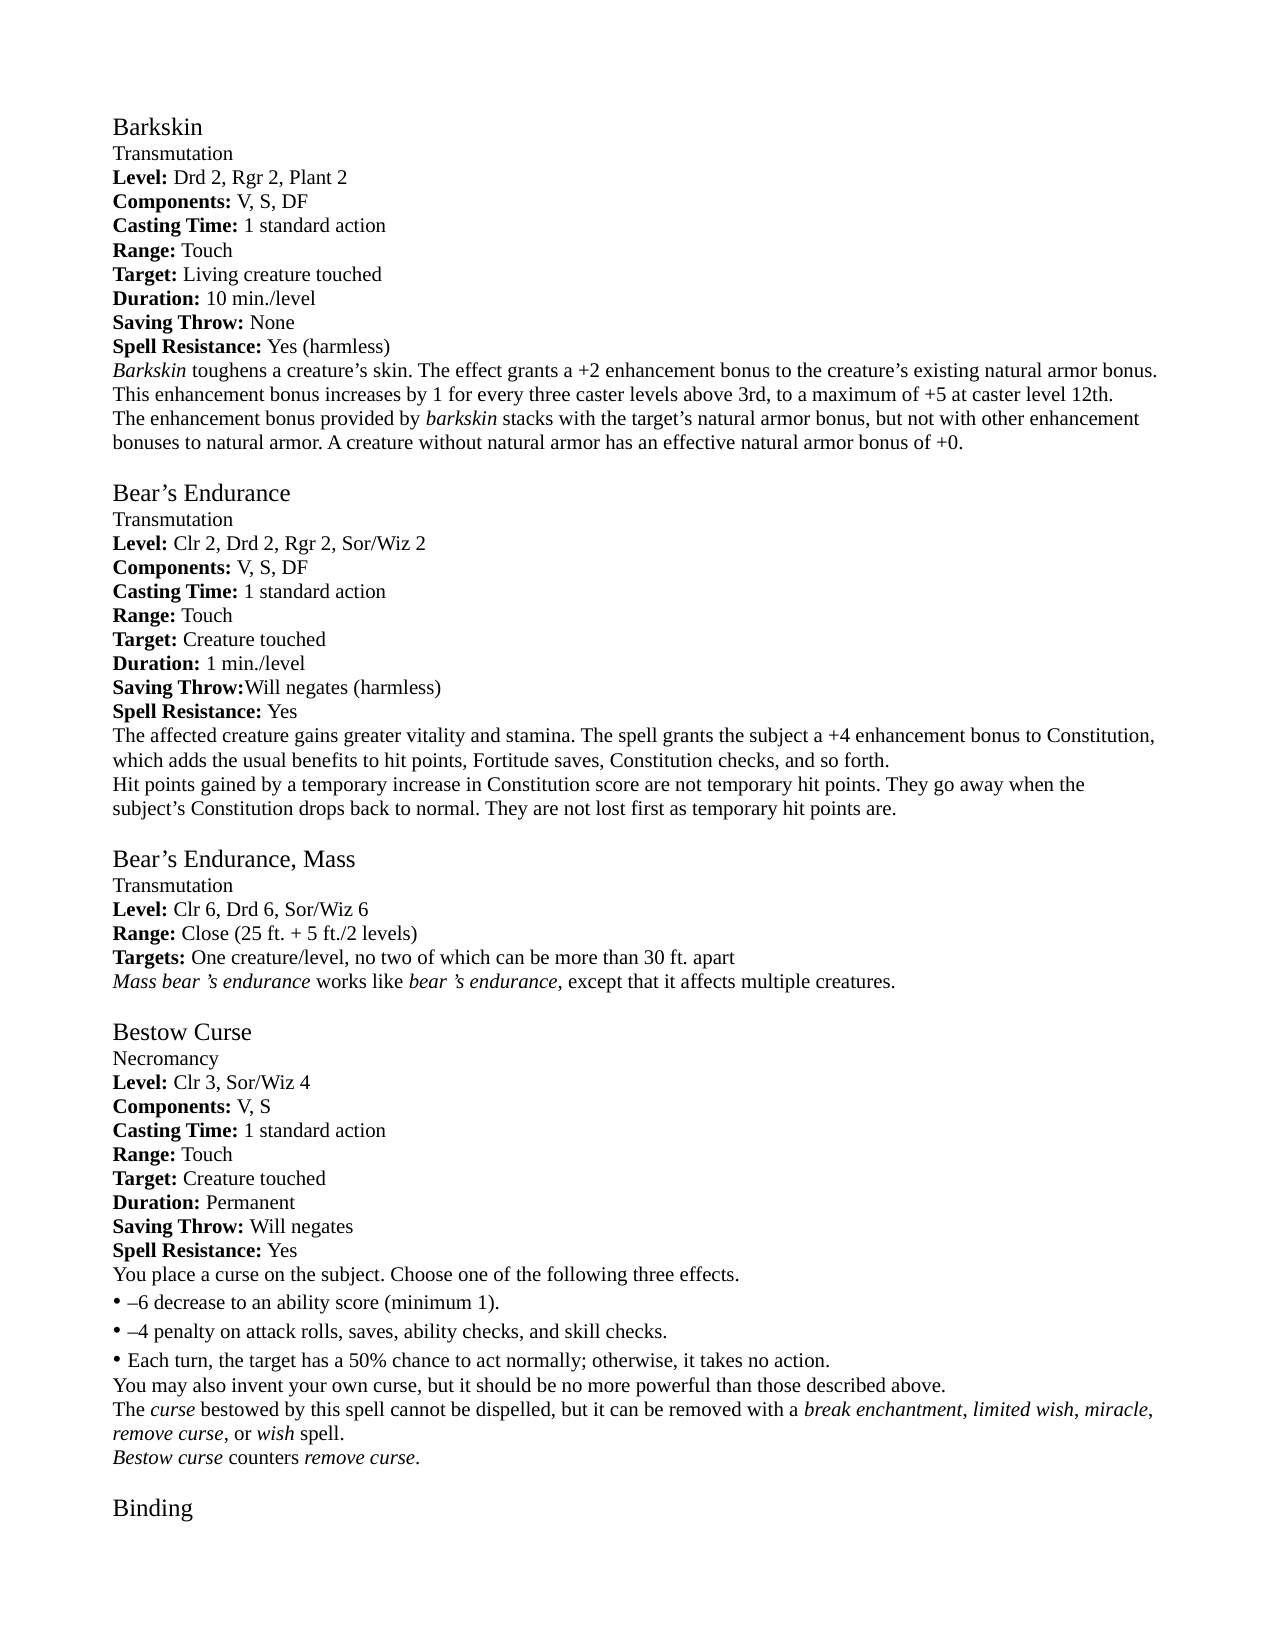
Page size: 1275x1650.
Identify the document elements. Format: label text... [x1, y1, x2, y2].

text Bestow curse counters remove curse. [112, 1445, 1162, 1469]
text Hit points gained by a temporary increase in Constitution score are not temporary hit points. They go away when the subject’s Constitution drops back to normal. They are not lost first as temporary hit points are. [112, 772, 1162, 820]
text Components: V, S, DF [112, 555, 1162, 579]
text Saving Throw: Will negates [112, 1214, 1162, 1238]
text Range: Touch [112, 1142, 1162, 1166]
text The affected creature gains greater vitality and stamina. The spell grants the subject a +4 enhancement bonus to Constitution, which adds the usual benefits to hit points, Fortitude saves, Constitution checks, and so forth. [112, 723, 1162, 772]
text Components: V, S, DF [112, 189, 1162, 213]
text Bestow Curse [112, 1017, 1162, 1046]
text Level: Clr 6, Drd 6, Sor/Wiz 6 [112, 897, 1162, 921]
text Target: Creature touched [112, 627, 1162, 651]
text Bear’s Endurance, Mass [112, 844, 1162, 872]
text The enhancement bonus provided by barkskin stacks with the target’s natural armor bonus, but not with other enhancement bonuses to natural armor. A creature without natural armor has an effective natural armor bonus of +0. [112, 406, 1162, 454]
text Spell Resistance: Yes (harmless) [112, 334, 1162, 358]
text Casting Time: 1 standard action [112, 579, 1162, 603]
text Barkskin [112, 112, 1162, 141]
text • Each turn, the target has a 50% chance to act normally; otherwise, it takes no action. [112, 1344, 1162, 1372]
text Range: Close (25 ft. + 5 ft./2 levels) [112, 921, 1162, 945]
text Saving Throw: None [112, 310, 1162, 334]
text Level: Clr 3, Sor/Wiz 4 [112, 1070, 1162, 1094]
text Casting Time: 1 standard action [112, 213, 1162, 237]
text Saving Throw:Will negates (harmless) [112, 675, 1162, 699]
text • –4 penalty on attack rolls, saves, ability checks, and skill checks. [112, 1315, 1162, 1344]
text Level: Clr 2, Drd 2, Rgr 2, Sor/Wiz 2 [112, 531, 1162, 555]
text Binding [112, 1493, 1162, 1522]
text Duration: 10 min./level [112, 286, 1162, 310]
text Bear’s Endurance [112, 478, 1162, 507]
text Spell Resistance: Yes [112, 699, 1162, 723]
text Necromancy [112, 1046, 1162, 1070]
text Components: V, S [112, 1094, 1162, 1118]
text Target: Living creature touched [112, 262, 1162, 286]
text Transmutation [112, 872, 1162, 897]
text • –6 decrease to an ability score (minimum 1). [112, 1286, 1162, 1315]
text Range: Touch [112, 237, 1162, 262]
text Transmutation [112, 141, 1162, 165]
text You may also invent your own curse, but it should be no more powerful than those described above. [112, 1372, 1162, 1397]
text You place a curse on the subject. Choose one of the following three effects. [112, 1262, 1162, 1286]
text Level: Drd 2, Rgr 2, Plant 2 [112, 165, 1162, 189]
text The curse bestowed by this spell cannot be dispelled, but it can be removed with a break enchantment, limited wish, miracle, remove curse, or wish spell. [112, 1397, 1162, 1445]
text Targets: One creature/level, no two of which can be more than 30 ft. apart [112, 945, 1162, 969]
text Range: Touch [112, 603, 1162, 627]
text Transmutation [112, 507, 1162, 531]
text Spell Resistance: Yes [112, 1238, 1162, 1262]
text Duration: Permanent [112, 1190, 1162, 1214]
text Target: Creature touched [112, 1166, 1162, 1190]
text Duration: 1 min./level [112, 651, 1162, 675]
text Casting Time: 1 standard action [112, 1118, 1162, 1142]
text Barkskin toughens a creature’s skin. The effect grants a +2 enhancement bonus to the creature’s existing natural armor bonus. This enhancement bonus increases by 1 for every three caster levels above 3rd, to a maximum of +5 at caster level 12th. [112, 358, 1162, 406]
text Mass bear ’s endurance works like bear ’s endurance, except that it affects multiple creatures. [112, 969, 1162, 993]
